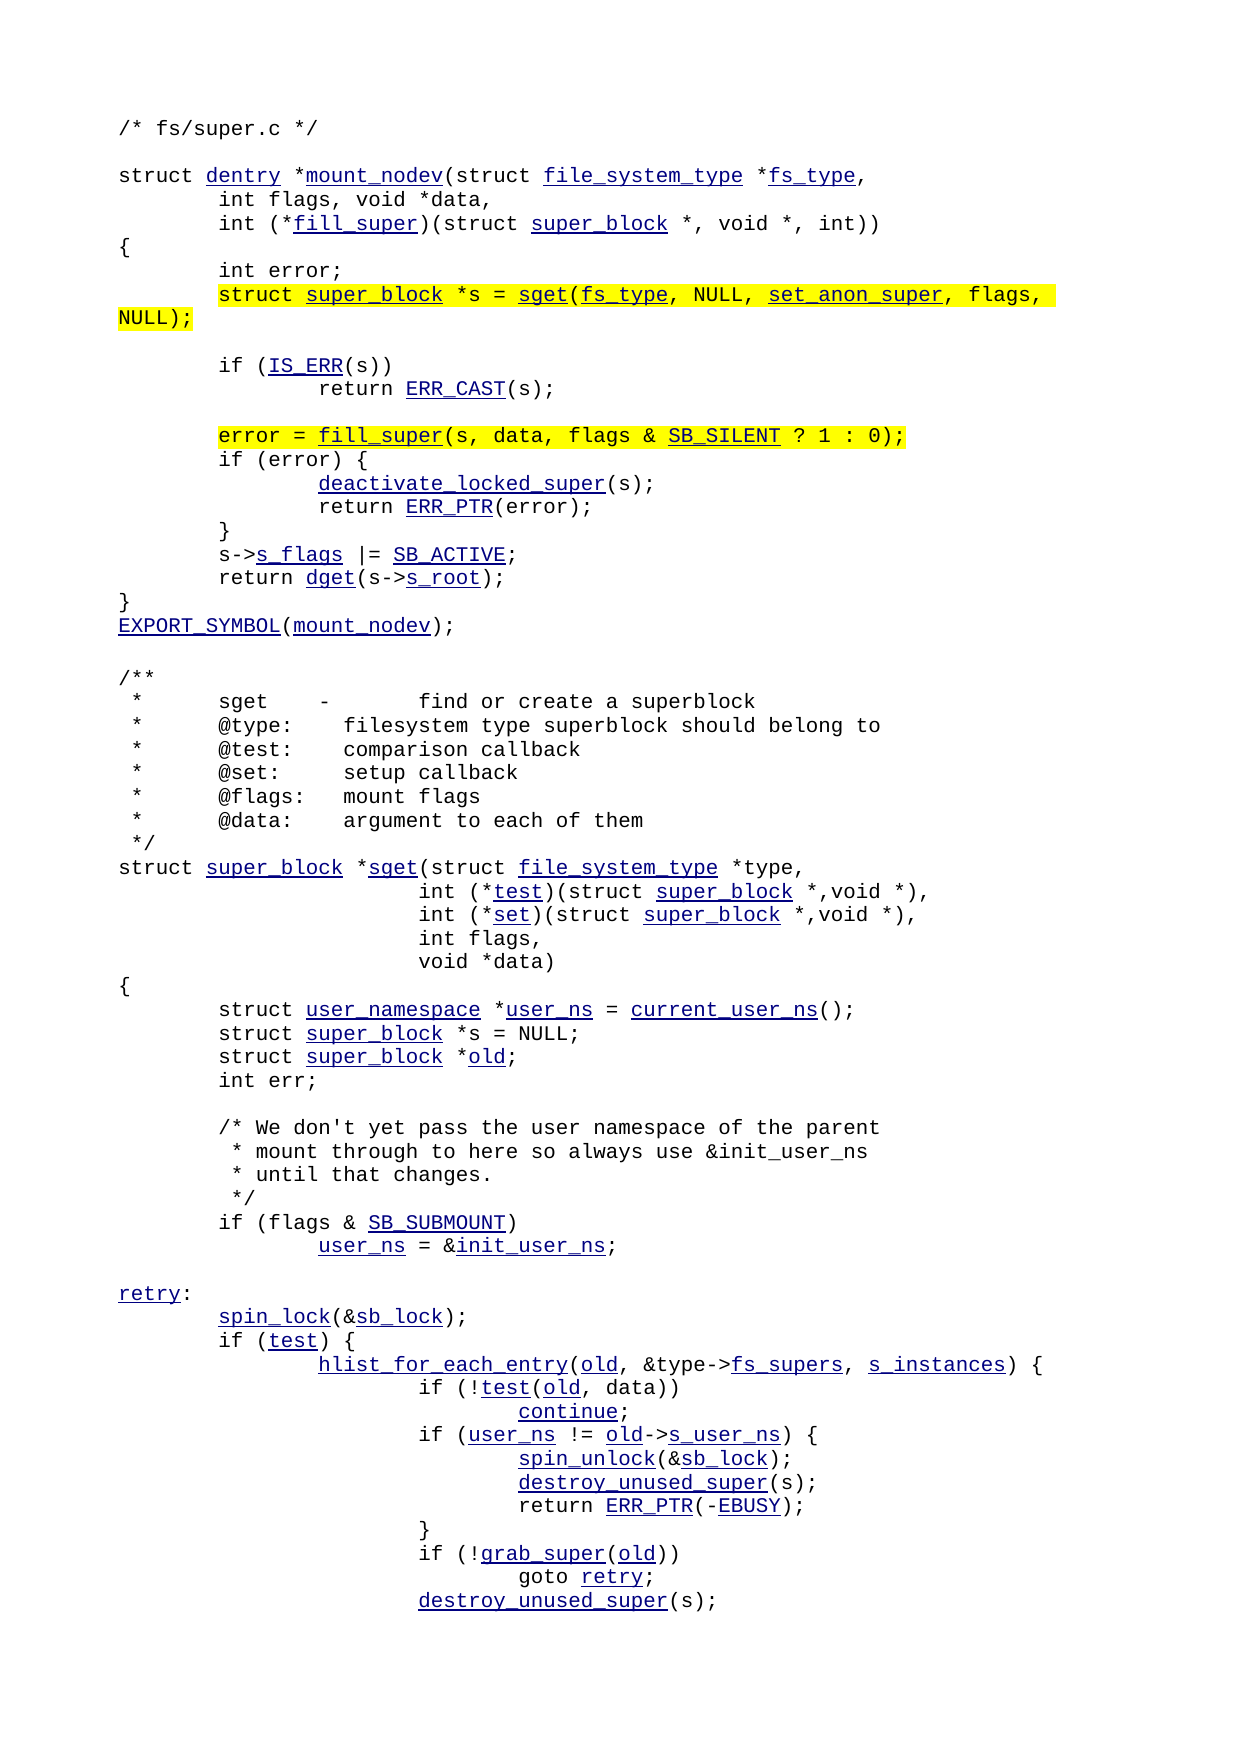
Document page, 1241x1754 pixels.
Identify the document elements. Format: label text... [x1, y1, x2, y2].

text /* We don't yet pass the user namespace of the parent [118, 1117, 1122, 1141]
text int flags, [118, 928, 1122, 952]
text struct super_block *sget(struct file_system_type *type, [118, 857, 1122, 881]
text int (*set)(struct super_block *,void *), [118, 904, 1122, 928]
text { [118, 236, 1122, 260]
text destroy_unused_super(s); [118, 1590, 1122, 1614]
text * @flags: mount flags [118, 786, 1122, 810]
text int (*test)(struct super_block *,void *), [118, 881, 1122, 904]
text */ [118, 1188, 1122, 1212]
text */ [118, 833, 1122, 857]
text if (user_ns != old->s_user_ns) { [118, 1424, 1122, 1448]
text return ERR_PTR(-EBUSY); [118, 1495, 1122, 1519]
text int (*fill_super)(struct super_block *, void *, int)) [118, 213, 1122, 236]
text hlist_for_each_entry(old, &type->fs_supers, s_instances) { [118, 1353, 1122, 1377]
text goto retry; [118, 1566, 1122, 1590]
text error = fill_super(s, data, flags & SB_SILENT ? 1 : 0); [118, 426, 1122, 449]
text struct dentry *mount_nodev(struct file_system_type *fs_type, [118, 165, 1122, 189]
text } [118, 591, 1122, 615]
text struct super_block *old; [118, 1046, 1122, 1070]
text struct super_block *s = NULL; [118, 1022, 1122, 1046]
text continue; [118, 1401, 1122, 1424]
text if (test) { [118, 1330, 1122, 1353]
text int flags, void *data, [118, 189, 1122, 213]
text { [118, 975, 1122, 999]
text return ERR_PTR(error); [118, 496, 1122, 520]
text } [118, 1519, 1122, 1543]
text struct super_block *s = sget(fs_type, NULL, set_anon_super, flags, NULL); [118, 284, 1122, 331]
text * @test: comparison callback [118, 739, 1122, 762]
text /* fs/super.c */ [118, 118, 1122, 142]
text if (IS_ERR(s)) [118, 354, 1122, 378]
text if (error) { [118, 449, 1122, 473]
text struct user_namespace *user_ns = current_user_ns(); [118, 999, 1122, 1022]
text destroy_unused_super(s); [118, 1472, 1122, 1495]
text * @type: filesystem type superblock should belong to [118, 715, 1122, 739]
text * @data: argument to each of them [118, 810, 1122, 833]
text s->s_flags |= SB_ACTIVE; [118, 544, 1122, 567]
text if (flags & SB_SUBMOUNT) [118, 1212, 1122, 1235]
text return ERR_CAST(s); [118, 378, 1122, 402]
text retry: [118, 1283, 1122, 1306]
text user_ns = &init_user_ns; [118, 1235, 1122, 1259]
text int err; [118, 1070, 1122, 1093]
text * @set: setup callback [118, 762, 1122, 786]
text int error; [118, 260, 1122, 284]
text spin_lock(&sb_lock); [118, 1306, 1122, 1330]
text if (!test(old, data)) [118, 1377, 1122, 1401]
text * mount through to here so always use &init_user_ns [118, 1141, 1122, 1164]
text return dget(s->s_root); [118, 567, 1122, 591]
text deactivate_locked_super(s); [118, 473, 1122, 496]
text * until that changes. [118, 1164, 1122, 1188]
text EXPORT_SYMBOL(mount_nodev); [118, 615, 1122, 638]
text spin_unlock(&sb_lock); [118, 1448, 1122, 1472]
text } [118, 520, 1122, 544]
text /** [118, 668, 1122, 691]
text if (!grab_super(old)) [118, 1543, 1122, 1566]
text * sget - find or create a superblock [118, 691, 1122, 715]
text void *data) [118, 952, 1122, 975]
